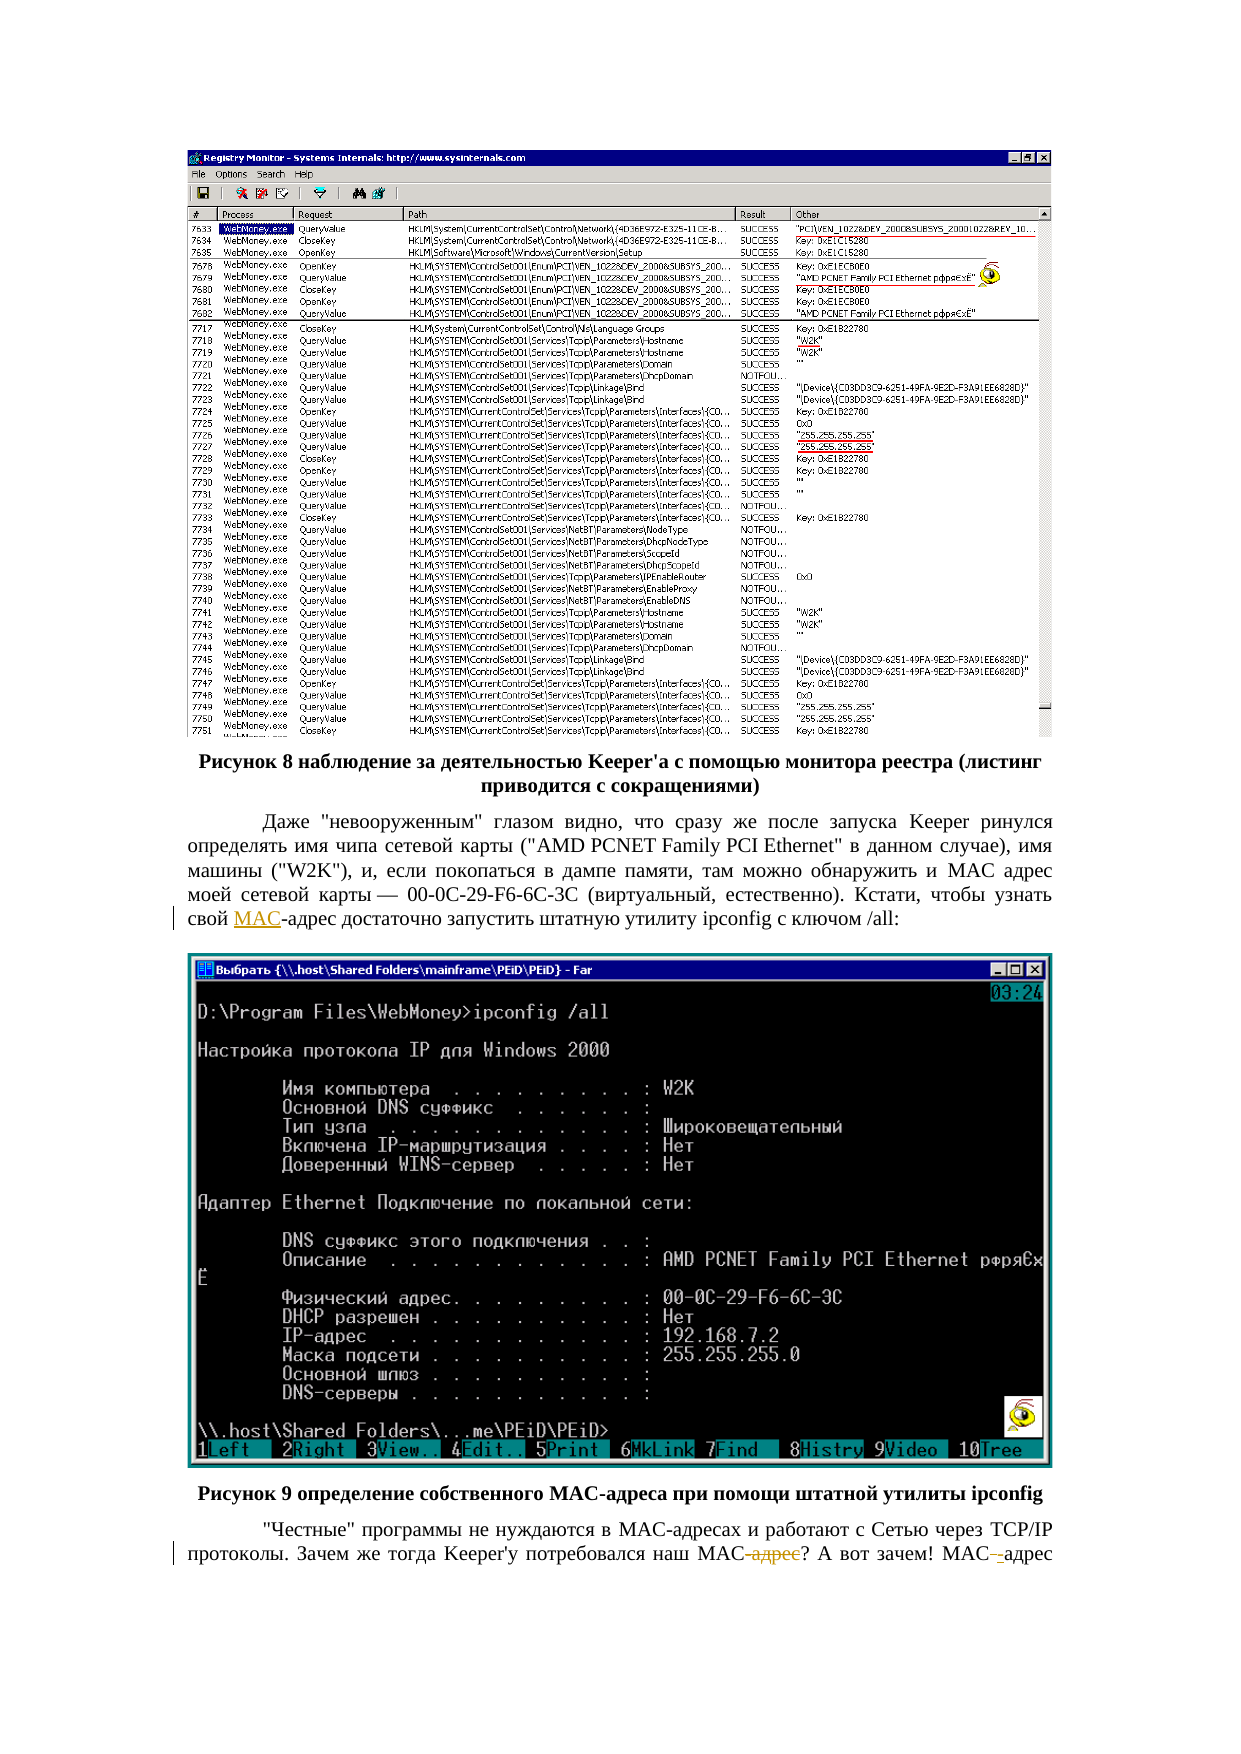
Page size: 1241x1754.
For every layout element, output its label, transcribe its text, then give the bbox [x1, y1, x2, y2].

text Рисунок 9 определение собственного MAC-адреса при помощи штатной утилиты ipconfig [187, 1481, 1053, 1504]
text Даже "невооруженным" глазом видно, что сразу же после запуска Keeper ринулся определять имя чипа сетевой карты ("AMD PCNET Family PCI Ethernet" в данном случае), имя машины ("W2K"), и, если покопаться в дампе памяти, там можно обнаружить и MAC адрес моей сетевой карты — 00-0C-29-F6-6C-3C (виртуальный, естественно). Кстати, чтобы узнать свой MAC-адрес достаточно запустить штатную утилиту ipconfig c ключом /all: [187, 809, 1053, 930]
text Рисунок 8 наблюдение за деятельностью Keeper'а с помощью монитора реестра (листинг приводится с сокращениями) [187, 749, 1053, 797]
picture [187, 150, 1052, 737]
picture [187, 953, 1053, 1468]
text "Честные" программы не нуждаются в MAC-адресах и работают с Сетью через TCP/IP протоколы. Зачем же тогда Keeper'у потребовался наш MAC? А вот зачем! MAC-адрес [187, 1517, 1053, 1565]
